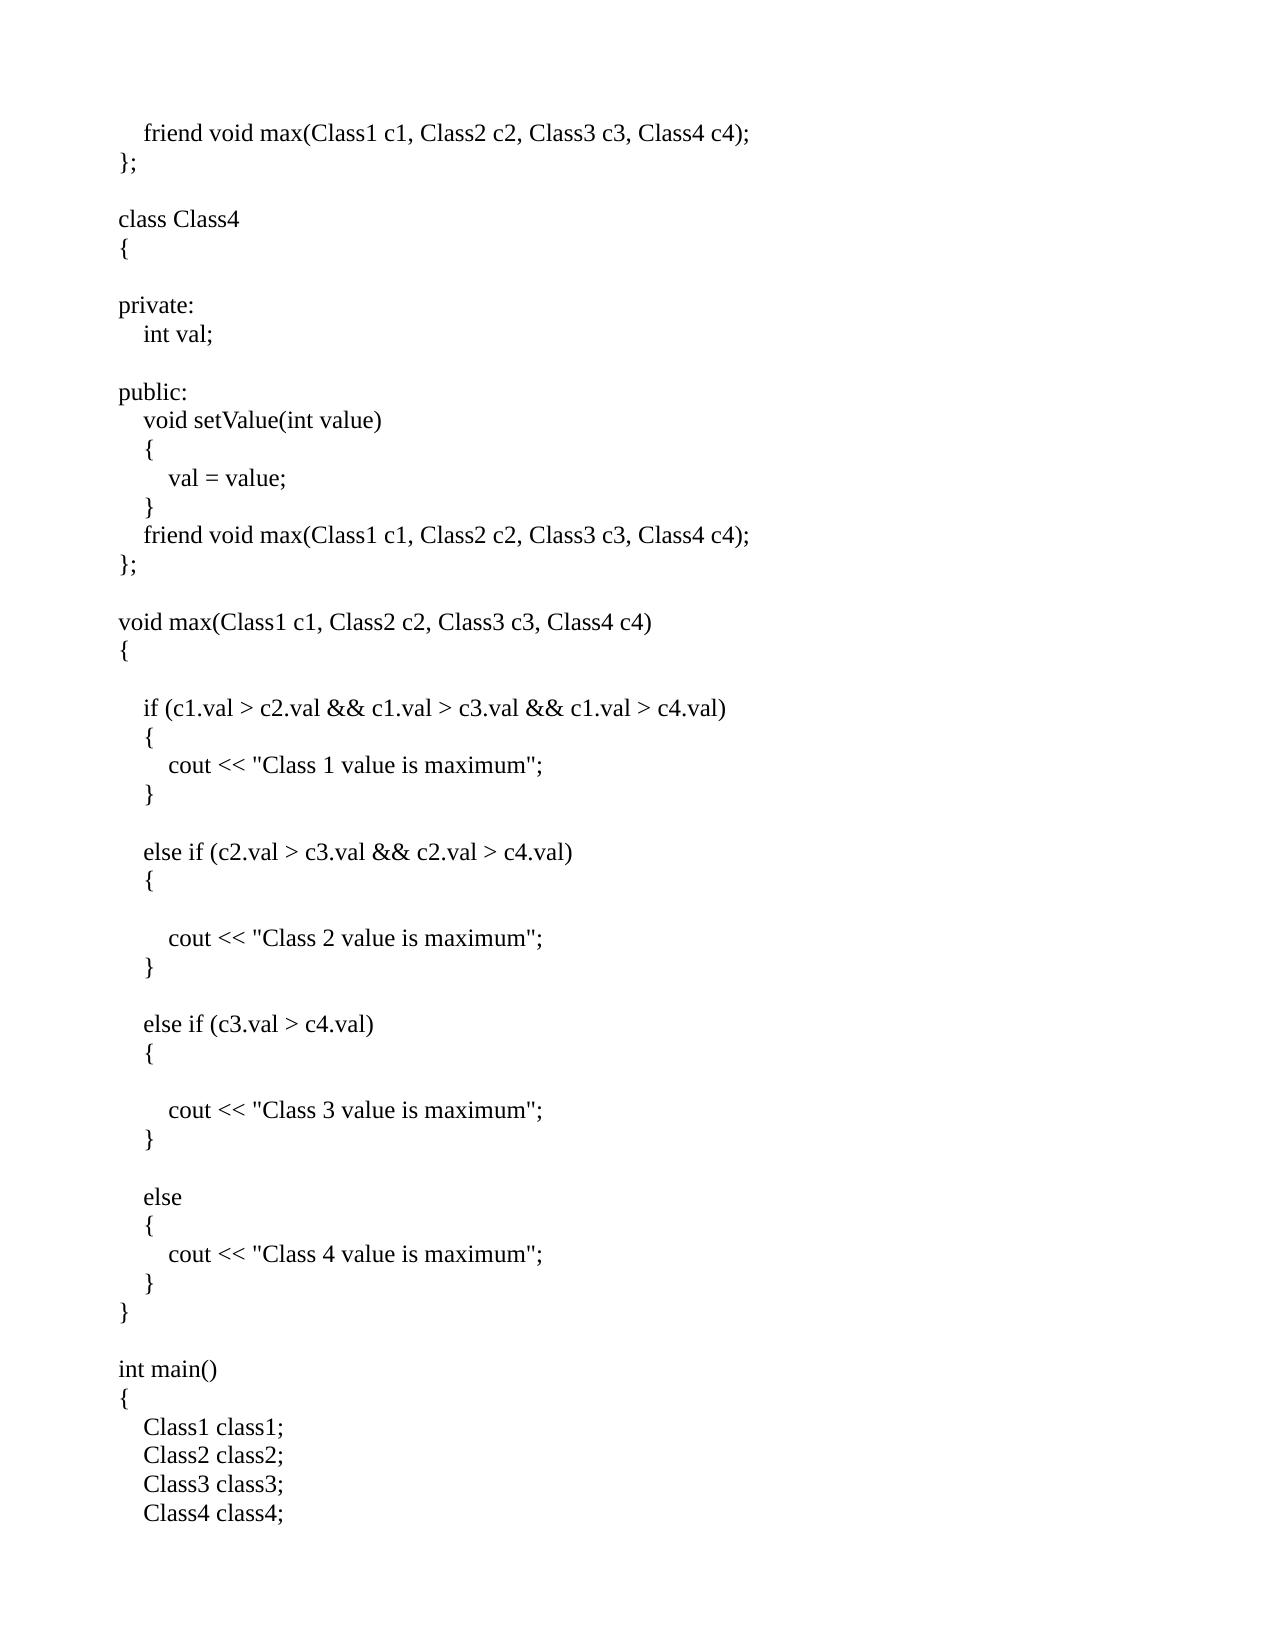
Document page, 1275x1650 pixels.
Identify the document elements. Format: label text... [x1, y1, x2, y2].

text class Class4 [118, 204, 1157, 233]
text { [118, 1383, 1157, 1412]
text int main() [118, 1354, 1157, 1383]
text { [118, 636, 1157, 664]
text cout << "Class 4 value is maximum"; [118, 1239, 1157, 1268]
text } [118, 1268, 1157, 1297]
text { [118, 1038, 1157, 1067]
text friend void max(Class1 c1, Class2 c2, Class3 c3, Class4 c4); [118, 118, 1157, 147]
text private: [118, 291, 1157, 319]
text { [118, 233, 1157, 262]
text public: [118, 377, 1157, 406]
text Class1 class1; [118, 1412, 1157, 1441]
text friend void max(Class1 c1, Class2 c2, Class3 c3, Class4 c4); [118, 521, 1157, 549]
text Class3 class3; [118, 1469, 1157, 1498]
text }; [118, 147, 1157, 176]
text } [118, 492, 1157, 521]
text val = value; [118, 463, 1157, 492]
text } [118, 1297, 1157, 1326]
text else if (c2.val > c3.val && c2.val > c4.val) [118, 837, 1157, 866]
text } [118, 779, 1157, 808]
text cout << "Class 2 value is maximum"; [118, 923, 1157, 952]
text } [118, 1124, 1157, 1153]
text { [118, 434, 1157, 463]
text }; [118, 549, 1157, 578]
text if (c1.val > c2.val && c1.val > c3.val && c1.val > c4.val) [118, 693, 1157, 722]
text else if (c3.val > c4.val) [118, 1009, 1157, 1038]
text else [118, 1182, 1157, 1211]
text void setValue(int value) [118, 406, 1157, 434]
text Class2 class2; [118, 1441, 1157, 1469]
text Class4 class4; [118, 1498, 1157, 1527]
text int val; [118, 319, 1157, 348]
text cout << "Class 3 value is maximum"; [118, 1096, 1157, 1124]
text void max(Class1 c1, Class2 c2, Class3 c3, Class4 c4) [118, 607, 1157, 636]
text cout << "Class 1 value is maximum"; [118, 751, 1157, 779]
text { [118, 866, 1157, 894]
text } [118, 952, 1157, 981]
text { [118, 722, 1157, 751]
text { [118, 1211, 1157, 1239]
